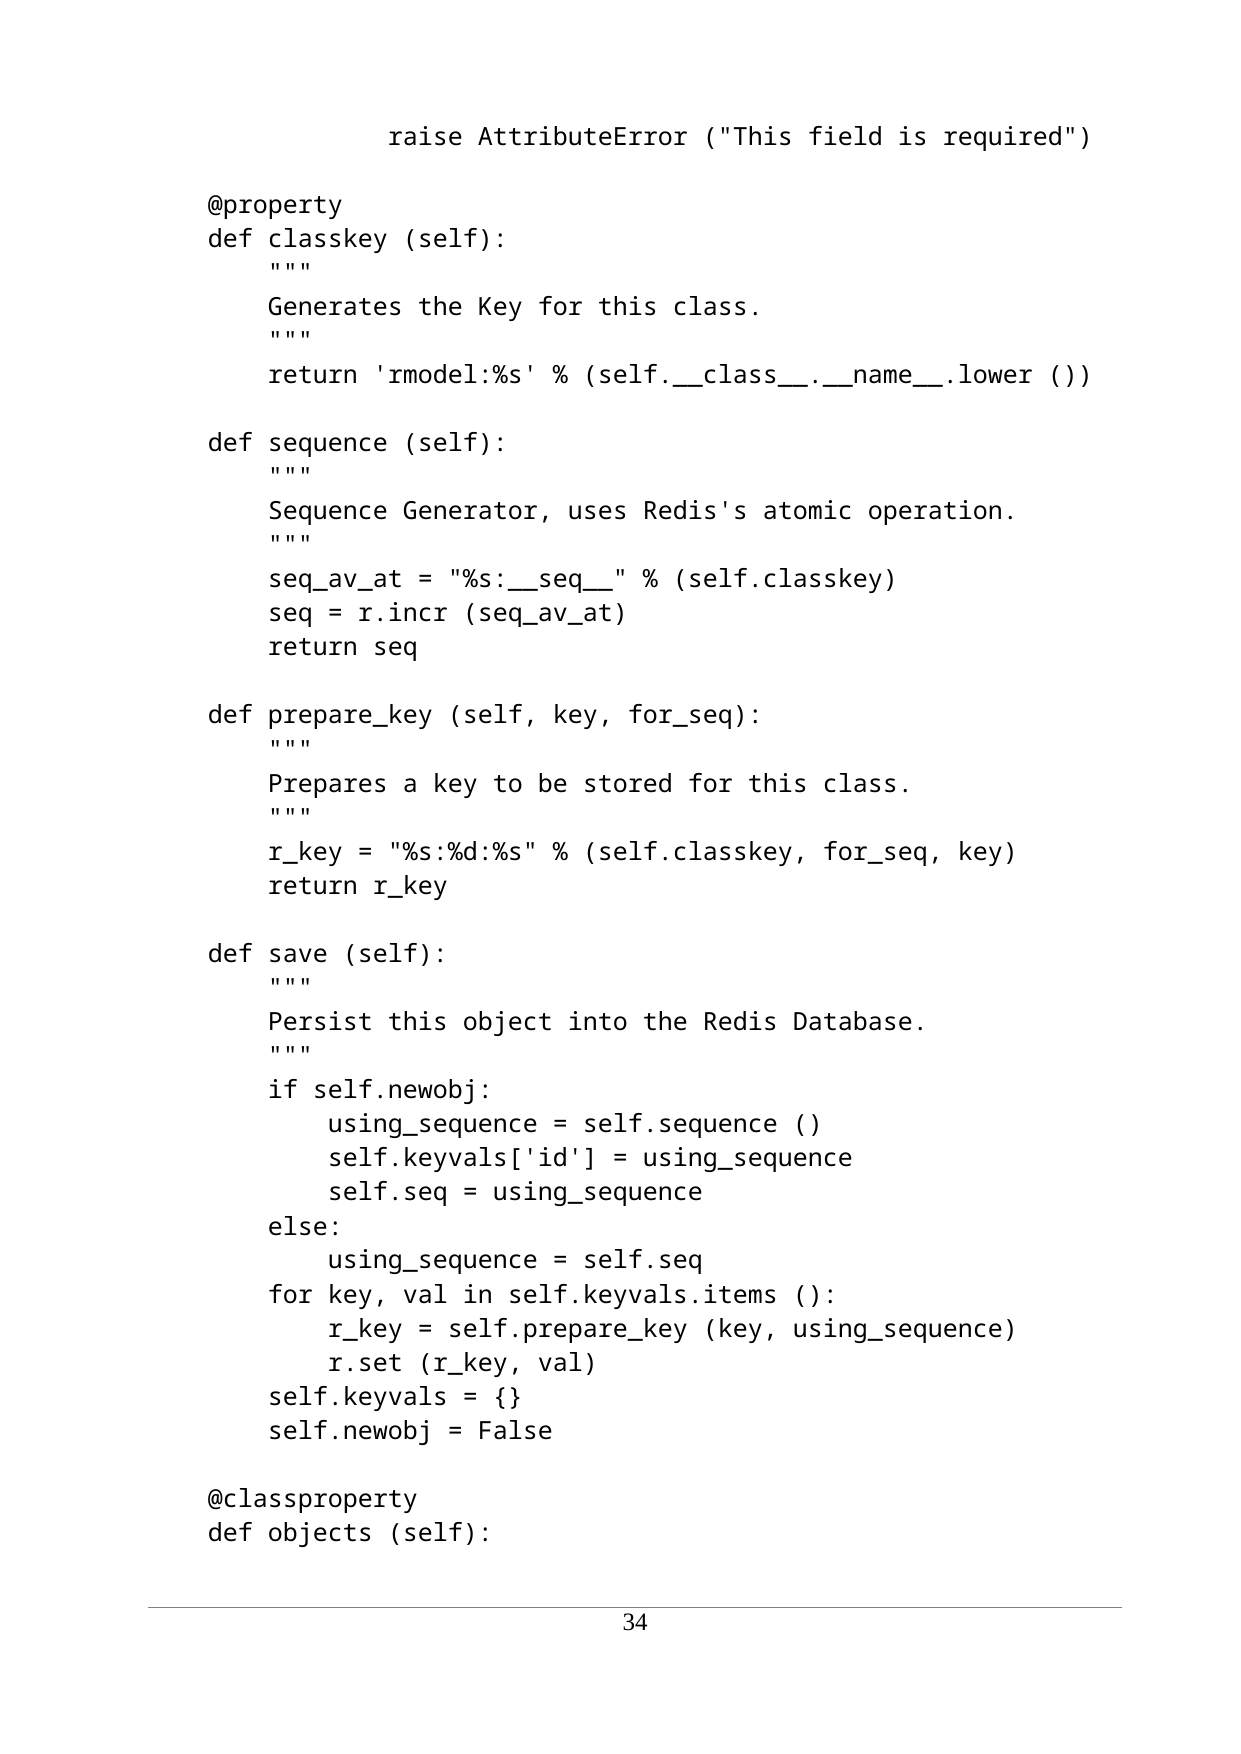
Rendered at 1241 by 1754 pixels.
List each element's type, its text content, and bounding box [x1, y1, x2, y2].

text r_key = "%s:%d:%s" % (self.classkey, for_seq, key) [148, 833, 1122, 867]
text using_sequence = self.sequence () [148, 1106, 1122, 1140]
text Sequence Generator, uses Redis's atomic operation. [148, 493, 1122, 527]
text Prepares a key to be stored for this class. [148, 765, 1122, 799]
text r.set (r_key, val) [148, 1344, 1122, 1378]
text return r_key [148, 867, 1122, 902]
text """ [148, 731, 1122, 765]
text def objects (self): [148, 1515, 1122, 1549]
text @classproperty [148, 1481, 1122, 1515]
text else: [148, 1208, 1122, 1242]
text """ [148, 527, 1122, 561]
text """ [148, 1038, 1122, 1072]
text """ [148, 459, 1122, 493]
text Generates the Key for this class. [148, 288, 1122, 322]
text seq_av_at = "%s:__seq__" % (self.classkey) [148, 561, 1122, 595]
text return seq [148, 629, 1122, 663]
text def sequence (self): [148, 425, 1122, 459]
text """ [148, 254, 1122, 288]
text self.seq = using_sequence [148, 1174, 1122, 1208]
text @property [148, 186, 1122, 220]
text """ [148, 970, 1122, 1004]
text self.newobj = False [148, 1412, 1122, 1447]
text """ [148, 322, 1122, 357]
text self.keyvals = {} [148, 1378, 1122, 1412]
text using_sequence = self.seq [148, 1242, 1122, 1276]
text return 'rmodel:%s' % (self.__class__.__name__.lower ()) [148, 357, 1122, 391]
text Persist this object into the Redis Database. [148, 1004, 1122, 1038]
text def prepare_key (self, key, for_seq): [148, 697, 1122, 731]
text if self.newobj: [148, 1072, 1122, 1106]
text def classkey (self): [148, 220, 1122, 254]
text def save (self): [148, 936, 1122, 970]
text raise AttributeError ("This field is required") [148, 118, 1122, 152]
text seq = r.incr (seq_av_at) [148, 595, 1122, 629]
text r_key = self.prepare_key (key, using_sequence) [148, 1310, 1122, 1344]
text """ [148, 799, 1122, 833]
text for key, val in self.keyvals.items (): [148, 1276, 1122, 1310]
text self.keyvals['id'] = using_sequence [148, 1140, 1122, 1174]
